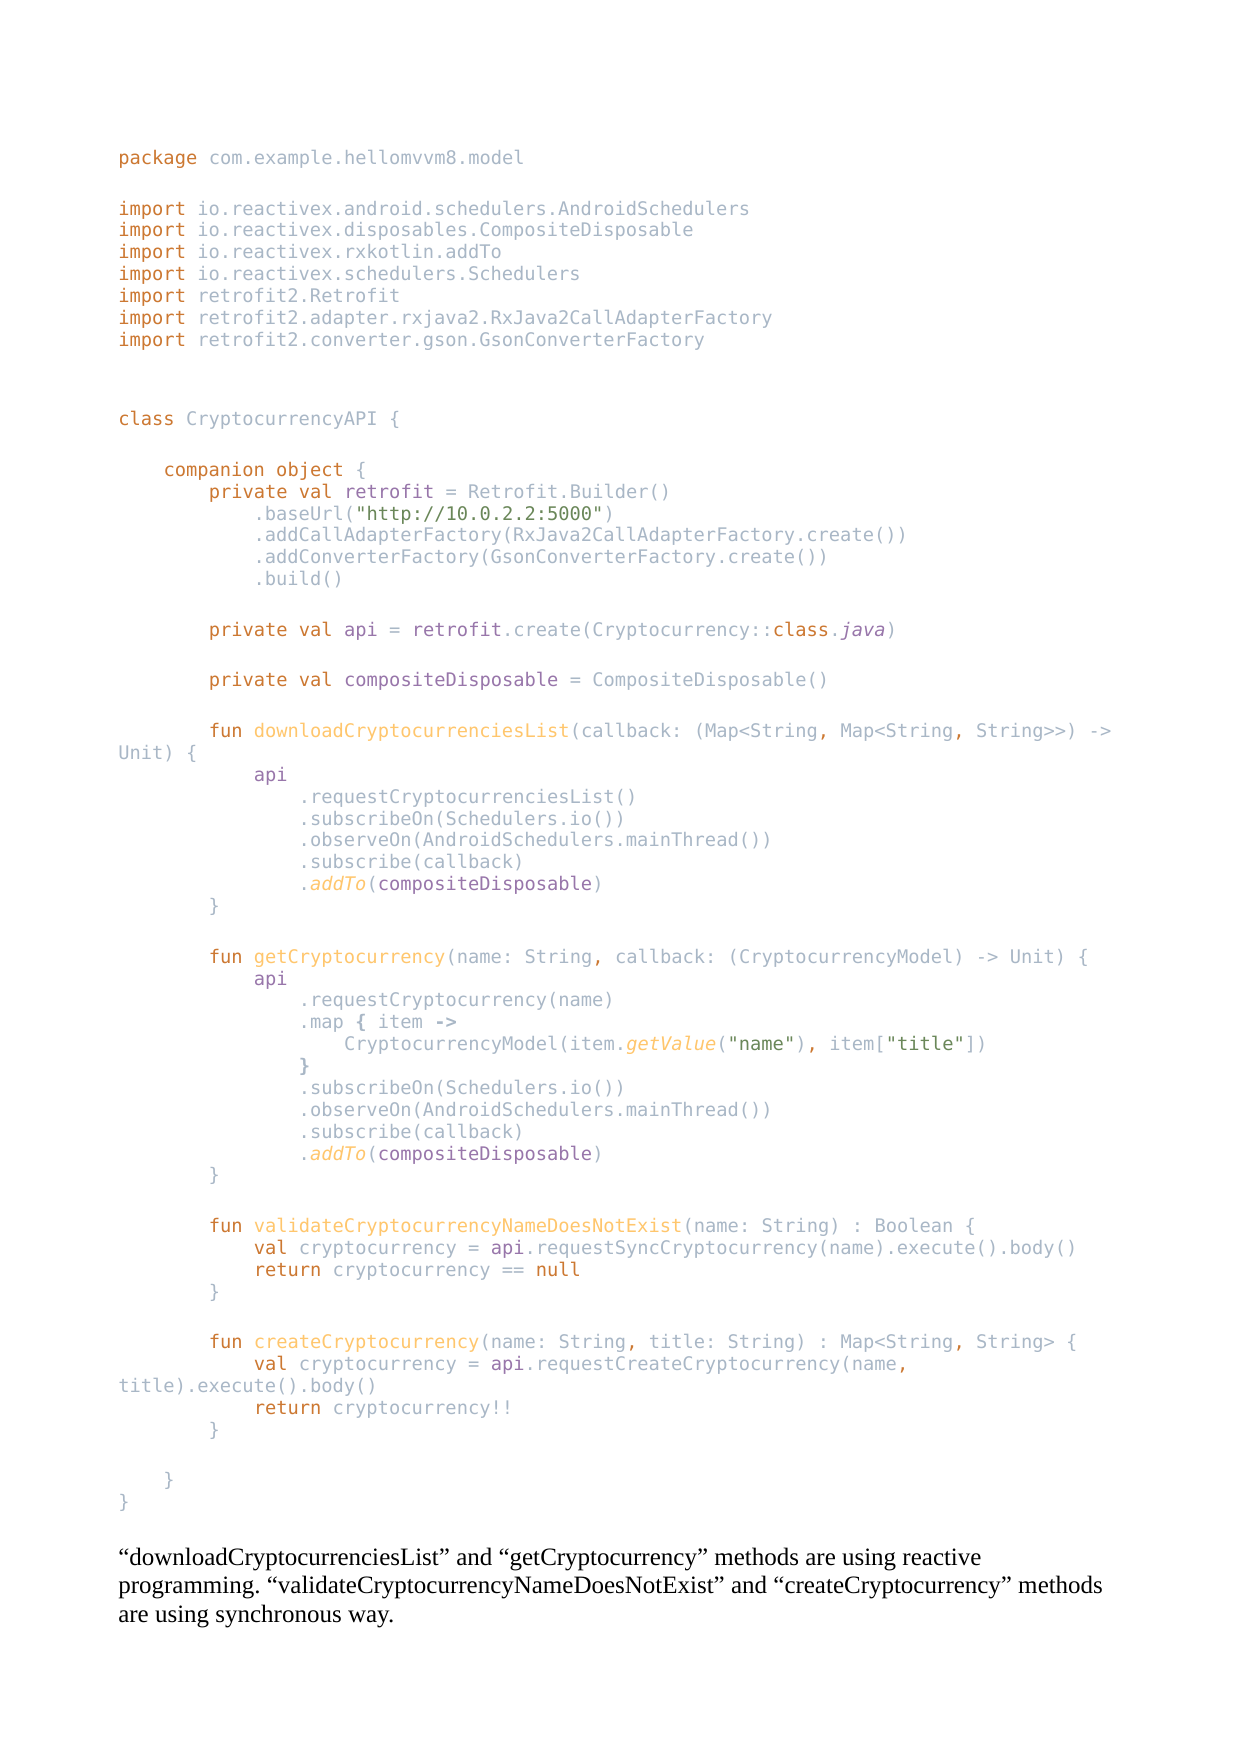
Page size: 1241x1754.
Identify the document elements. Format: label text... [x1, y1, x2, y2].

text package com.example.hellomvvm8.model import io.reactivex.android.schedulers.AndroidSchedulers import io.reactivex.disposables.CompositeDisposable import io.reactivex.rxkotlin.addTo import io.reactivex.schedulers.Schedulers import retrofit2.Retrofit import retrofit2.adapter.rxjava2.RxJava2CallAdapterFactory import retrofit2.converter.gson.GsonConverterFactory class CryptocurrencyAPI { companion object { private val retrofit = Retrofit.Builder() .baseUrl("http://10.0.2.2:5000") .addCallAdapterFactory(RxJava2CallAdapterFactory.create()) .addConverterFactory(GsonConverterFactory.create()) .build() private val api = retrofit.create(Cryptocurrency::class.java) private val compositeDisposable = CompositeDisposable() fun downloadCryptocurrenciesList(callback: (Map<String, Map<String, String>>) -> Unit) { api .requestCryptocurrenciesList() .subscribeOn(Schedulers.io()) .observeOn(AndroidSchedulers.mainThread()) .subscribe(callback) .addTo(compositeDisposable) } fun getCryptocurrency(name: String, callback: (CryptocurrencyModel) -> Unit) { api .requestCryptocurrency(name) .map { item -> CryptocurrencyModel(item.getValue("name"), item["title"]) } .subscribeOn(Schedulers.io()) .observeOn(AndroidSchedulers.mainThread()) .subscribe(callback) .addTo(compositeDisposable) } fun validateCryptocurrencyNameDoesNotExist(name: String) : Boolean { val cryptocurrency = api.requestSyncCryptocurrency(name).execute().body() return cryptocurrency == null } fun createCryptocurrency(name: String, title: String) : Map<String, String> { val cryptocurrency = api.requestCreateCryptocurrency(name, title).execute().body() return cryptocurrency!! } } } [118, 147, 1122, 1513]
text “downloadCryptocurrenciesList” and “getCryptocurrency” methods are using reactive programming. “validateCryptocurrencyNameDoesNotExist” and “createCryptocurrency” methods are using synchronous way. [118, 1542, 1122, 1628]
